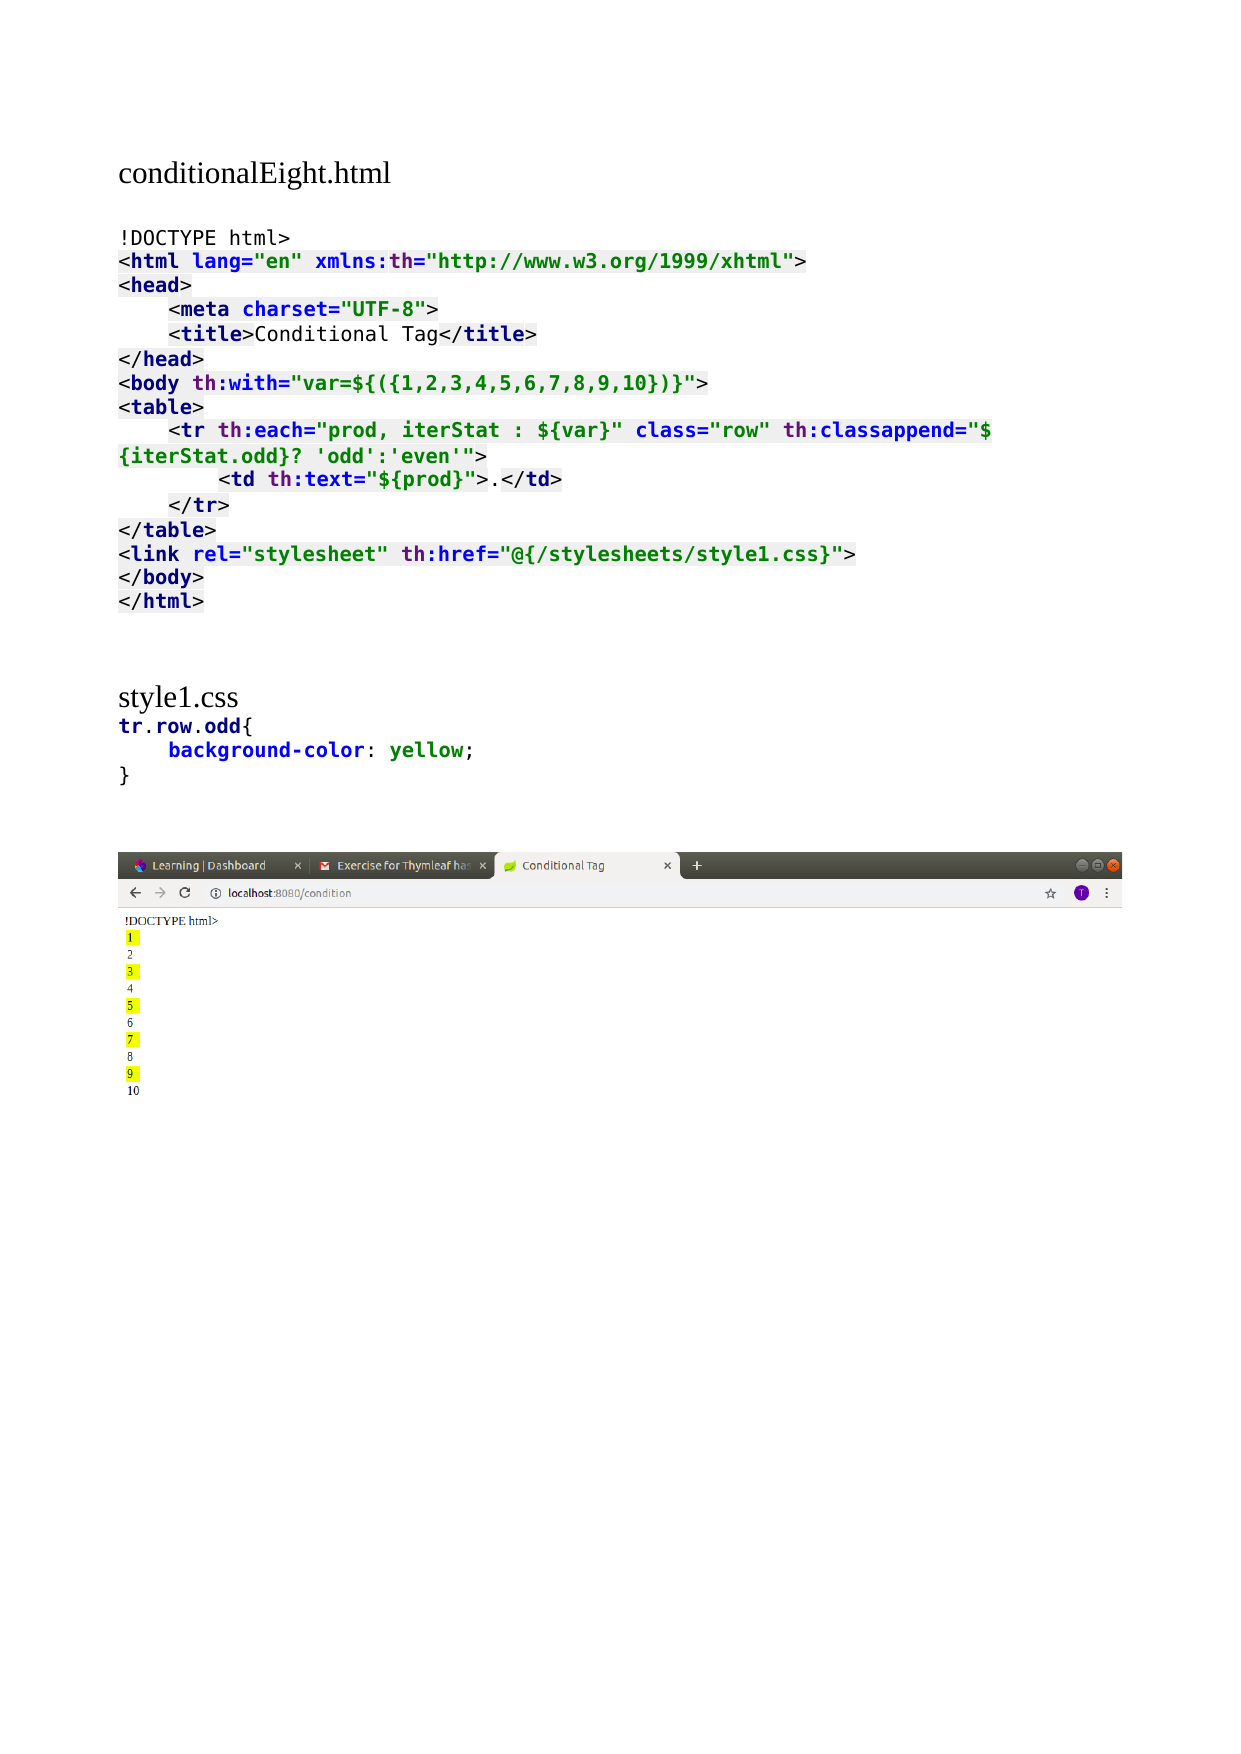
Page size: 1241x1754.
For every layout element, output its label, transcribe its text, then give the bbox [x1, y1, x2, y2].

text background-color: yellow; [118, 738, 1122, 763]
text tr.row.odd{ [118, 714, 1122, 738]
text </table> [118, 518, 1122, 542]
text <html lang="en" xmlns:th="http://www.w3.org/1999/xhtml"> [118, 250, 1122, 273]
text style1.css [118, 679, 1122, 714]
text <table> [118, 395, 1122, 419]
text </body> [118, 566, 1122, 589]
text conditionalEight.html [118, 154, 1122, 190]
text <title>Conditional Tag</title> [118, 322, 1122, 348]
text </tr> [118, 493, 1122, 518]
text <body th:with="var=${({1,2,3,4,5,6,7,8,9,10})}"> [118, 371, 1122, 395]
text <link rel="stylesheet" th:href="@{/stylesheets/style1.css}"> [118, 542, 1122, 566]
text <head> [118, 273, 1122, 297]
text <tr th:each="prod, iterStat : ${var}" class="row" th:classappend="${iterStat.odd}? 'odd':'even'"> [118, 419, 1122, 468]
text } [118, 763, 1122, 787]
text <td th:text="${prod}">.</td> [118, 468, 1122, 493]
text <meta charset="UTF-8"> [118, 297, 1122, 322]
text !DOCTYPE html> [118, 226, 1122, 250]
picture [118, 852, 1123, 1426]
text </html> [118, 589, 1122, 613]
text </head> [118, 348, 1122, 371]
